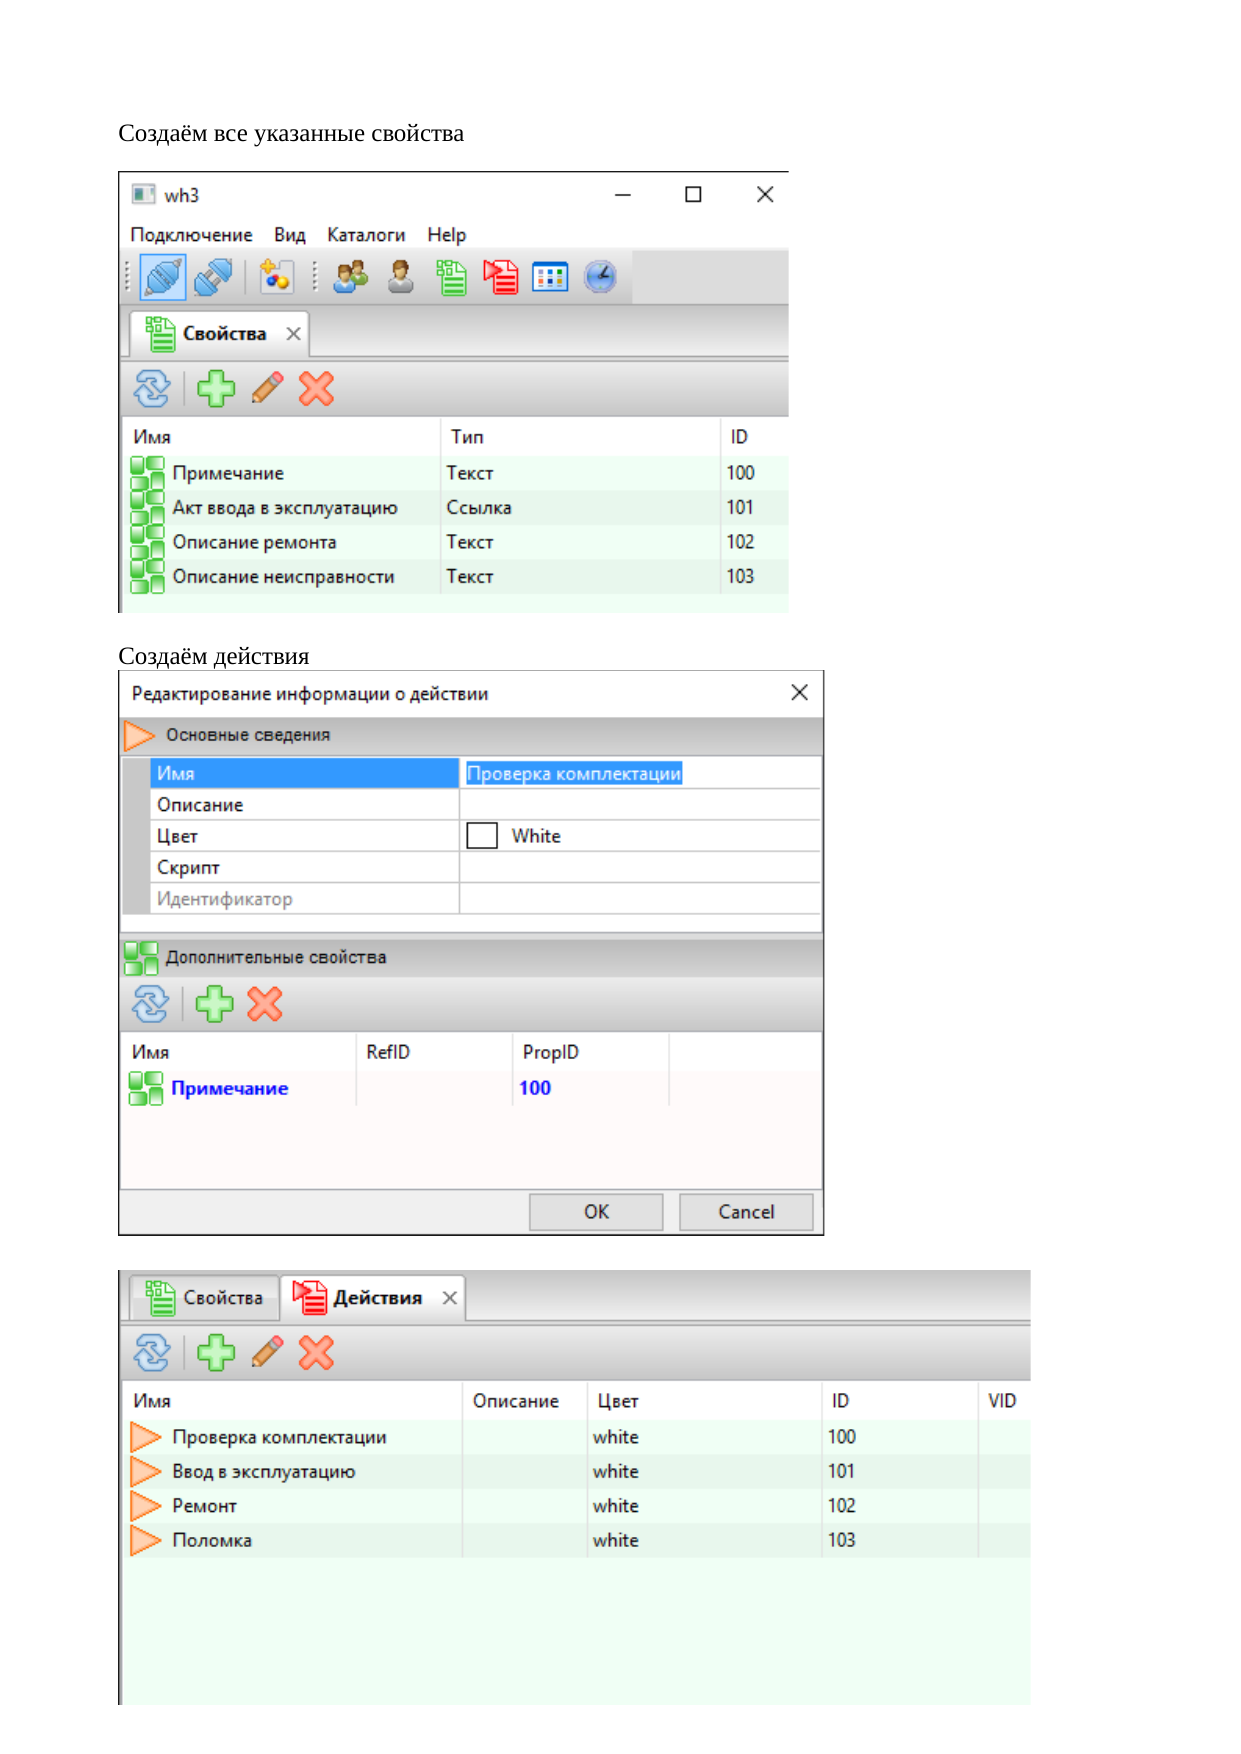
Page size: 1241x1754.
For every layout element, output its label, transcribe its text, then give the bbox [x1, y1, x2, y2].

picture [118, 1270, 1031, 1705]
picture [118, 171, 789, 613]
picture [118, 670, 825, 1236]
text Создаём все указанные свойства [118, 118, 1122, 147]
text Создаём действия [118, 641, 1122, 670]
